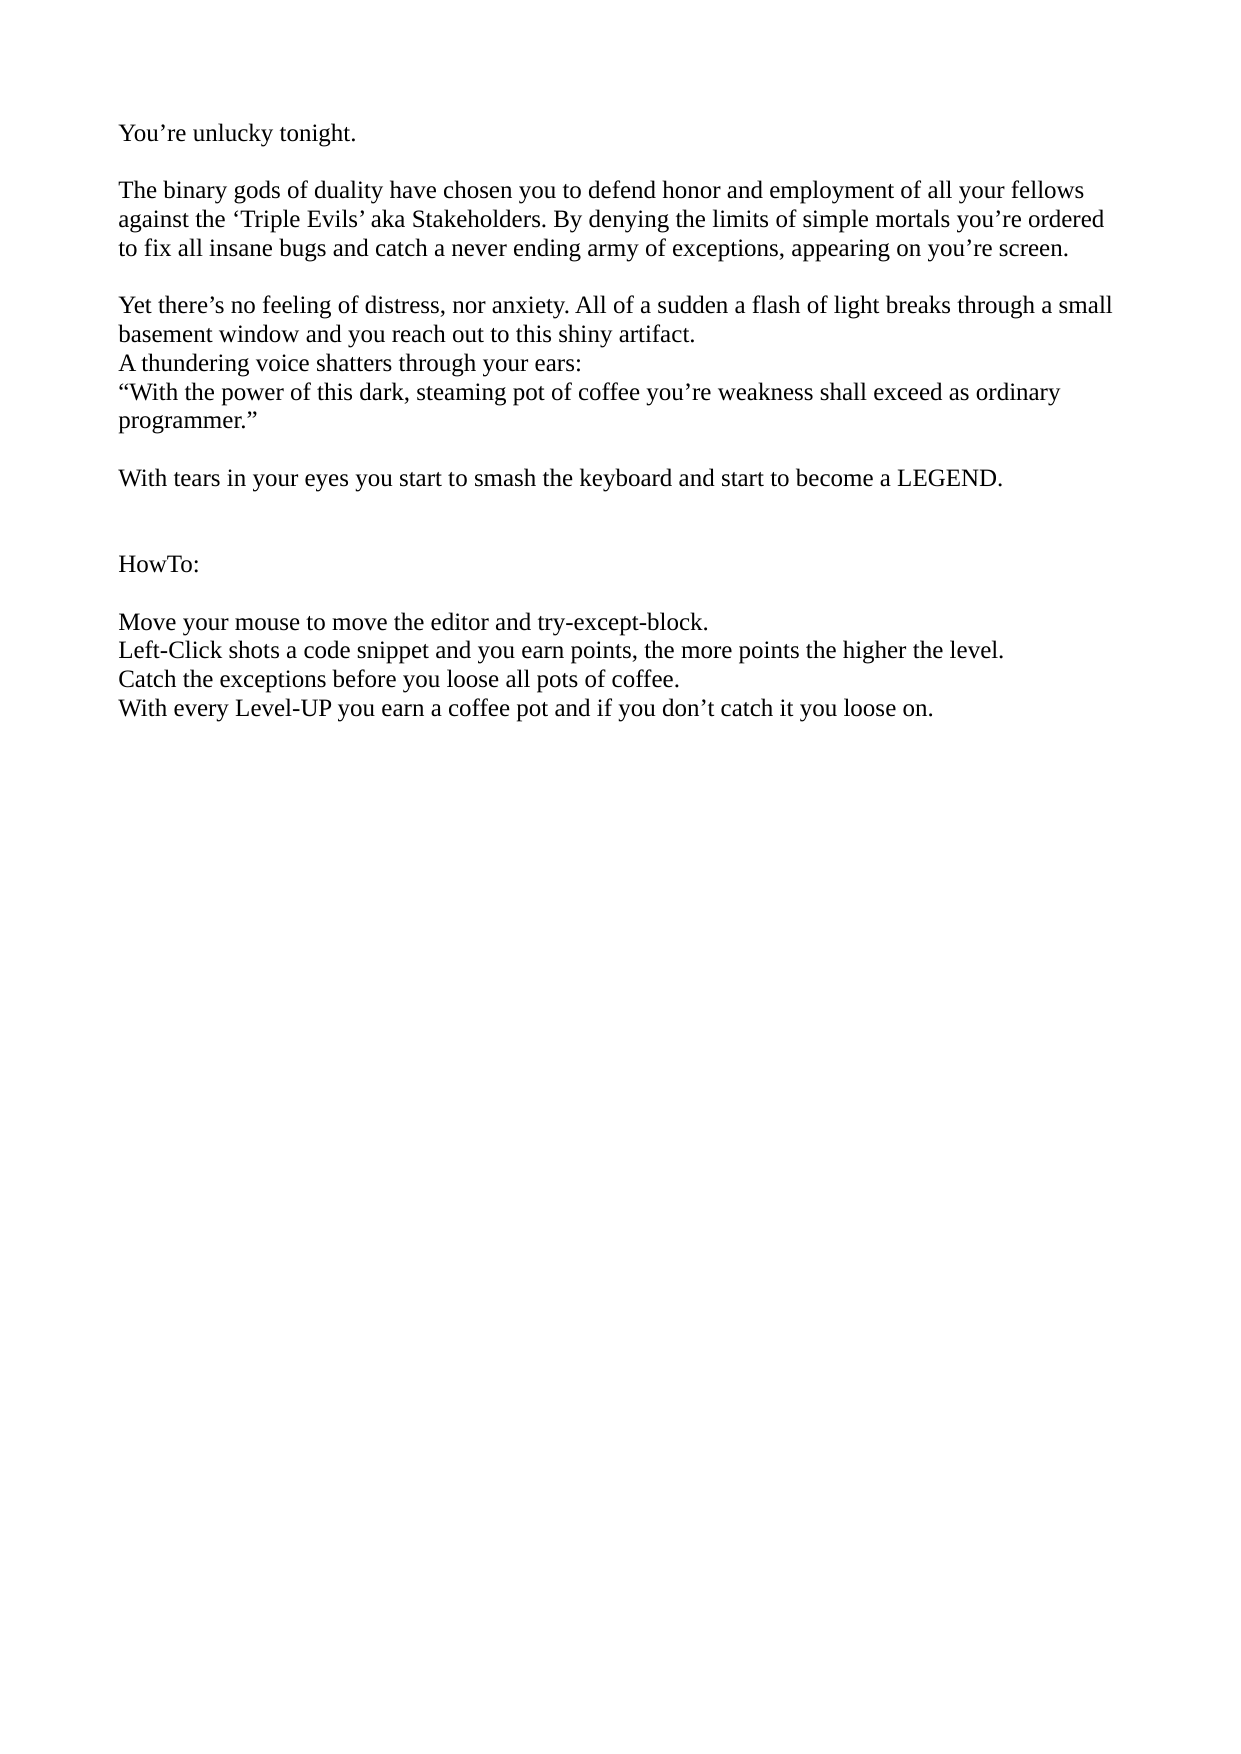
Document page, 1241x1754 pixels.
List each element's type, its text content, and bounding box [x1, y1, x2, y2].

text “With the power of this dark, steaming pot of coffee you’re weakness shall exceed as ordinary programmer.” [118, 377, 1122, 434]
text Move your mouse to move the editor and try-except-block. [118, 607, 1122, 636]
text Left-Click shots a code snippet and you earn points, the more points the higher the level. [118, 636, 1122, 664]
text The binary gods of duality have chosen you to defend honor and employment of all your fellows against the ‘Triple Evils’ aka Stakeholders. By denying the limits of simple mortals you’re ordered to fix all insane bugs and catch a never ending army of exceptions, appearing on you’re screen. [118, 176, 1122, 262]
text A thundering voice shatters through your ears: [118, 348, 1122, 377]
text HowTo: [118, 549, 1122, 578]
text With tears in your eyes you start to smash the keyboard and start to become a LEGEND. [118, 463, 1122, 492]
text Yet there’s no feeling of distress, nor anxiety. All of a sudden a flash of light breaks through a small basement window and you reach out to this shiny artifact. [118, 291, 1122, 348]
text With every Level-UP you earn a coffee pot and if you don’t catch it you loose on. [118, 693, 1122, 722]
text Catch the exceptions before you loose all pots of coffee. [118, 664, 1122, 693]
text You’re unlucky tonight. [118, 118, 1122, 147]
